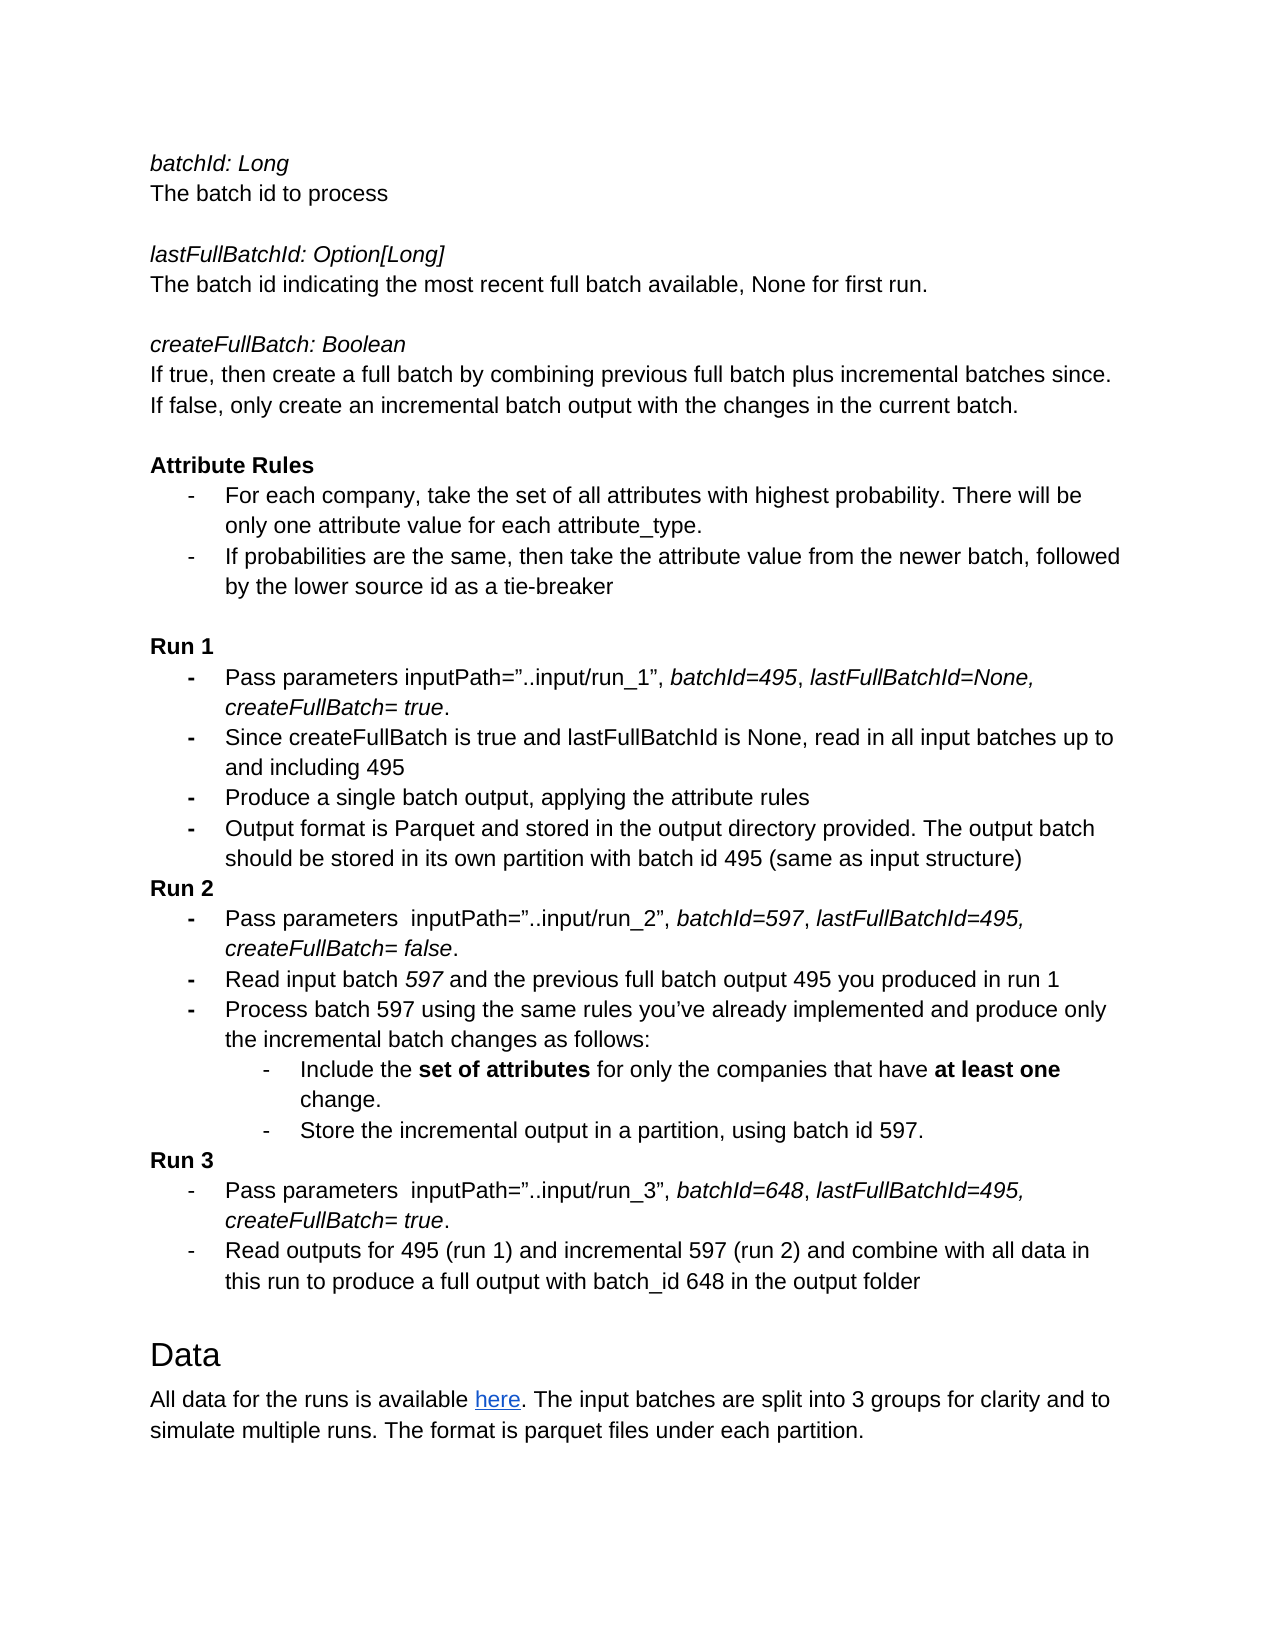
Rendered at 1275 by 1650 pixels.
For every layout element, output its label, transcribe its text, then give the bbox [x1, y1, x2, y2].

text The batch id indicating the most recent full batch available, None for first run. [150, 271, 1125, 297]
list For each company, take the set of all attributes with highest probability. There will be only one attribute value for each attribute_type. [187, 482, 1125, 539]
text Run 3 [150, 1147, 1125, 1173]
subtitle Data [150, 1335, 1125, 1374]
list Process batch 597 using the same rules you’ve already implemented and produce only the incremental batch changes as follows: [187, 996, 1125, 1052]
text All data for the runs is available here. The input batches are split into 3 groups for clarity and to simulate multiple runs. The format is parquet files under each partition. [150, 1386, 1125, 1443]
list Produce a single batch output, applying the attribute rules [187, 784, 1125, 811]
list Output format is Parquet and stored in the output directory provided. The output batch should be stored in its own partition with batch id 495 (same as input structure) [187, 814, 1125, 871]
text Run 1 [150, 633, 1125, 660]
list Read outputs for 495 (run 1) and incremental 597 (run 2) and combine with all data in this run to produce a full output with batch_id 648 in the output folder [187, 1237, 1125, 1294]
list Pass parameters inputPath=”..input/run_2”, batchId=597, lastFullBatchId=495, createFullBatch= false. [187, 905, 1125, 962]
text lastFullBatchId: Option[Long] [150, 241, 1125, 267]
text Run 2 [150, 875, 1125, 901]
text Attribute Rules [150, 452, 1125, 478]
list Pass parameters inputPath=”..input/run_3”, batchId=648, lastFullBatchId=495, createFullBatch= true. [187, 1177, 1125, 1234]
text The batch id to process [150, 180, 1125, 207]
list Include the set of attributes for only the companies that have at least one change. [262, 1056, 1125, 1113]
list Pass parameters inputPath=”..input/run_1”, batchId=495, lastFullBatchId=None, createFullBatch= true. [187, 663, 1125, 720]
text batchId: Long [150, 150, 1125, 176]
list Store the incremental output in a partition, using batch id 597. [262, 1117, 1125, 1143]
list Since createFullBatch is true and lastFullBatchId is None, read in all input batches up to and including 495 [187, 724, 1125, 781]
text createFullBatch: Boolean [150, 331, 1125, 358]
text If true, then create a full batch by combining previous full batch plus incremental batches since. If false, only create an incremental batch output with the changes in the current batch. [150, 361, 1125, 418]
list If probabilities are the same, then take the attribute value from the newer batch, followed by the lower source id as a tie-breaker [187, 543, 1125, 599]
list Read input batch 597 and the previous full batch output 495 you produced in run 1 [187, 966, 1125, 992]
